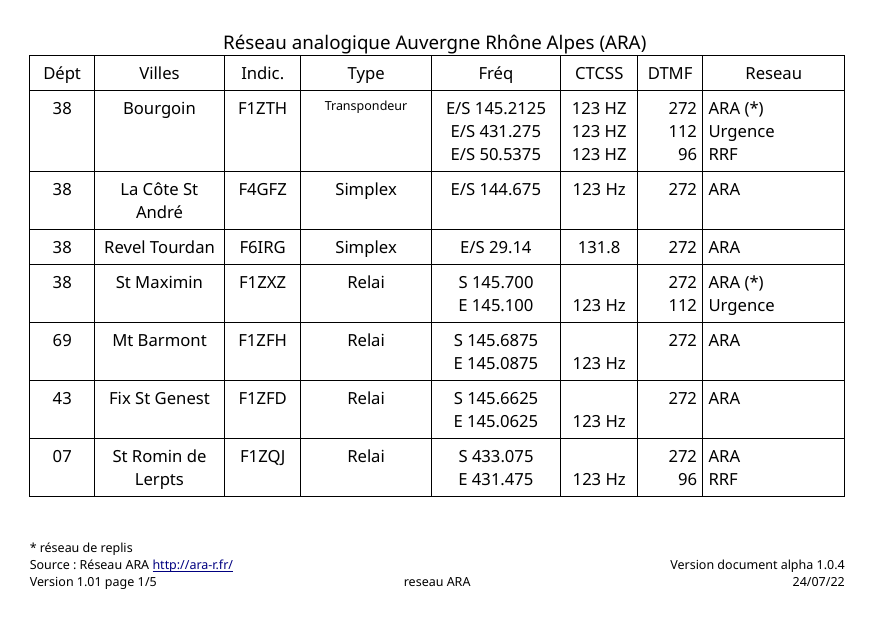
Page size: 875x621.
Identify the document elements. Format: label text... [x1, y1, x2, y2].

table_cell ARA [703, 381, 844, 438]
table_cell S 145.700 E 145.100 [432, 265, 560, 322]
table_cell 43 [30, 381, 94, 438]
table_cell ARA RRF [703, 439, 844, 496]
table_header Fréq [432, 56, 560, 90]
table_cell ARA [703, 172, 844, 229]
table_cell Mt Barmont [95, 323, 224, 380]
table_cell Relai [301, 323, 431, 380]
table_cell Simplex [301, 230, 431, 264]
table_cell F1ZQJ [225, 439, 300, 496]
table_cell F1ZXZ [225, 265, 300, 322]
table_cell 272 [638, 381, 702, 438]
table_cell 123 HZ 123 HZ 123 HZ [561, 91, 637, 171]
table_cell F6IRG [225, 230, 300, 264]
table_cell F1ZTH [225, 91, 300, 171]
table_cell Fix St Genest [95, 381, 224, 438]
table_cell 123 Hz [561, 439, 637, 496]
table_header Type [301, 56, 431, 90]
table_cell Relai [301, 381, 431, 438]
table_header DTMF [638, 56, 702, 90]
table_cell Relai [301, 265, 431, 322]
table_cell S 145.6625 E 145.0625 [432, 381, 560, 438]
table_header Villes [95, 56, 224, 90]
table_cell Relai [301, 439, 431, 496]
table_cell La Côte St André [95, 172, 224, 229]
table_cell 272 [638, 172, 702, 229]
table_cell 272 [638, 323, 702, 380]
table_cell S 433.075 E 431.475 [432, 439, 560, 496]
table_cell 131.8 [561, 230, 637, 264]
table_cell E/S 29.14 [432, 230, 560, 264]
table_header Dépt [30, 56, 94, 90]
table_cell E/S 144.675 [432, 172, 560, 229]
table_cell Transpondeur [301, 91, 431, 171]
table_cell 272 96 [638, 439, 702, 496]
text Réseau analogique Auvergne Rhône Alpes (ARA) [29, 29, 844, 55]
table_cell 69 [30, 323, 94, 380]
table_cell 38 [30, 91, 94, 171]
table_cell ARA (*) Urgence RRF [703, 91, 844, 171]
table_cell 123 Hz [561, 172, 637, 229]
table_header CTCSS [561, 56, 637, 90]
table_cell St Maximin [95, 265, 224, 322]
table_header Indic. [225, 56, 300, 90]
table_cell 272 112 96 [638, 91, 702, 171]
table_cell 07 [30, 439, 94, 496]
table_cell Bourgoin [95, 91, 224, 171]
table_cell F4GFZ [225, 172, 300, 229]
table_cell F1ZFD [225, 381, 300, 438]
table_cell 123 Hz [561, 323, 637, 380]
table_cell ARA [703, 230, 844, 264]
table_cell E/S 145.2125 E/S 431.275 E/S 50.5375 [432, 91, 560, 171]
table_cell 38 [30, 172, 94, 229]
table_cell 123 Hz [561, 265, 637, 322]
table_cell 38 [30, 265, 94, 322]
table_cell S 145.6875 E 145.0875 [432, 323, 560, 380]
table_cell ARA [703, 323, 844, 380]
table_cell Revel Tourdan [95, 230, 224, 264]
table_cell ARA (*) Urgence [703, 265, 844, 322]
table_cell Simplex [301, 172, 431, 229]
table_cell 272 [638, 230, 702, 264]
table_cell 38 [30, 230, 94, 264]
table_cell F1ZFH [225, 323, 300, 380]
table_cell 272 112 [638, 265, 702, 322]
table_header Reseau [703, 56, 844, 90]
table_cell 123 Hz [561, 381, 637, 438]
table_cell St Romin de Lerpts [95, 439, 224, 496]
